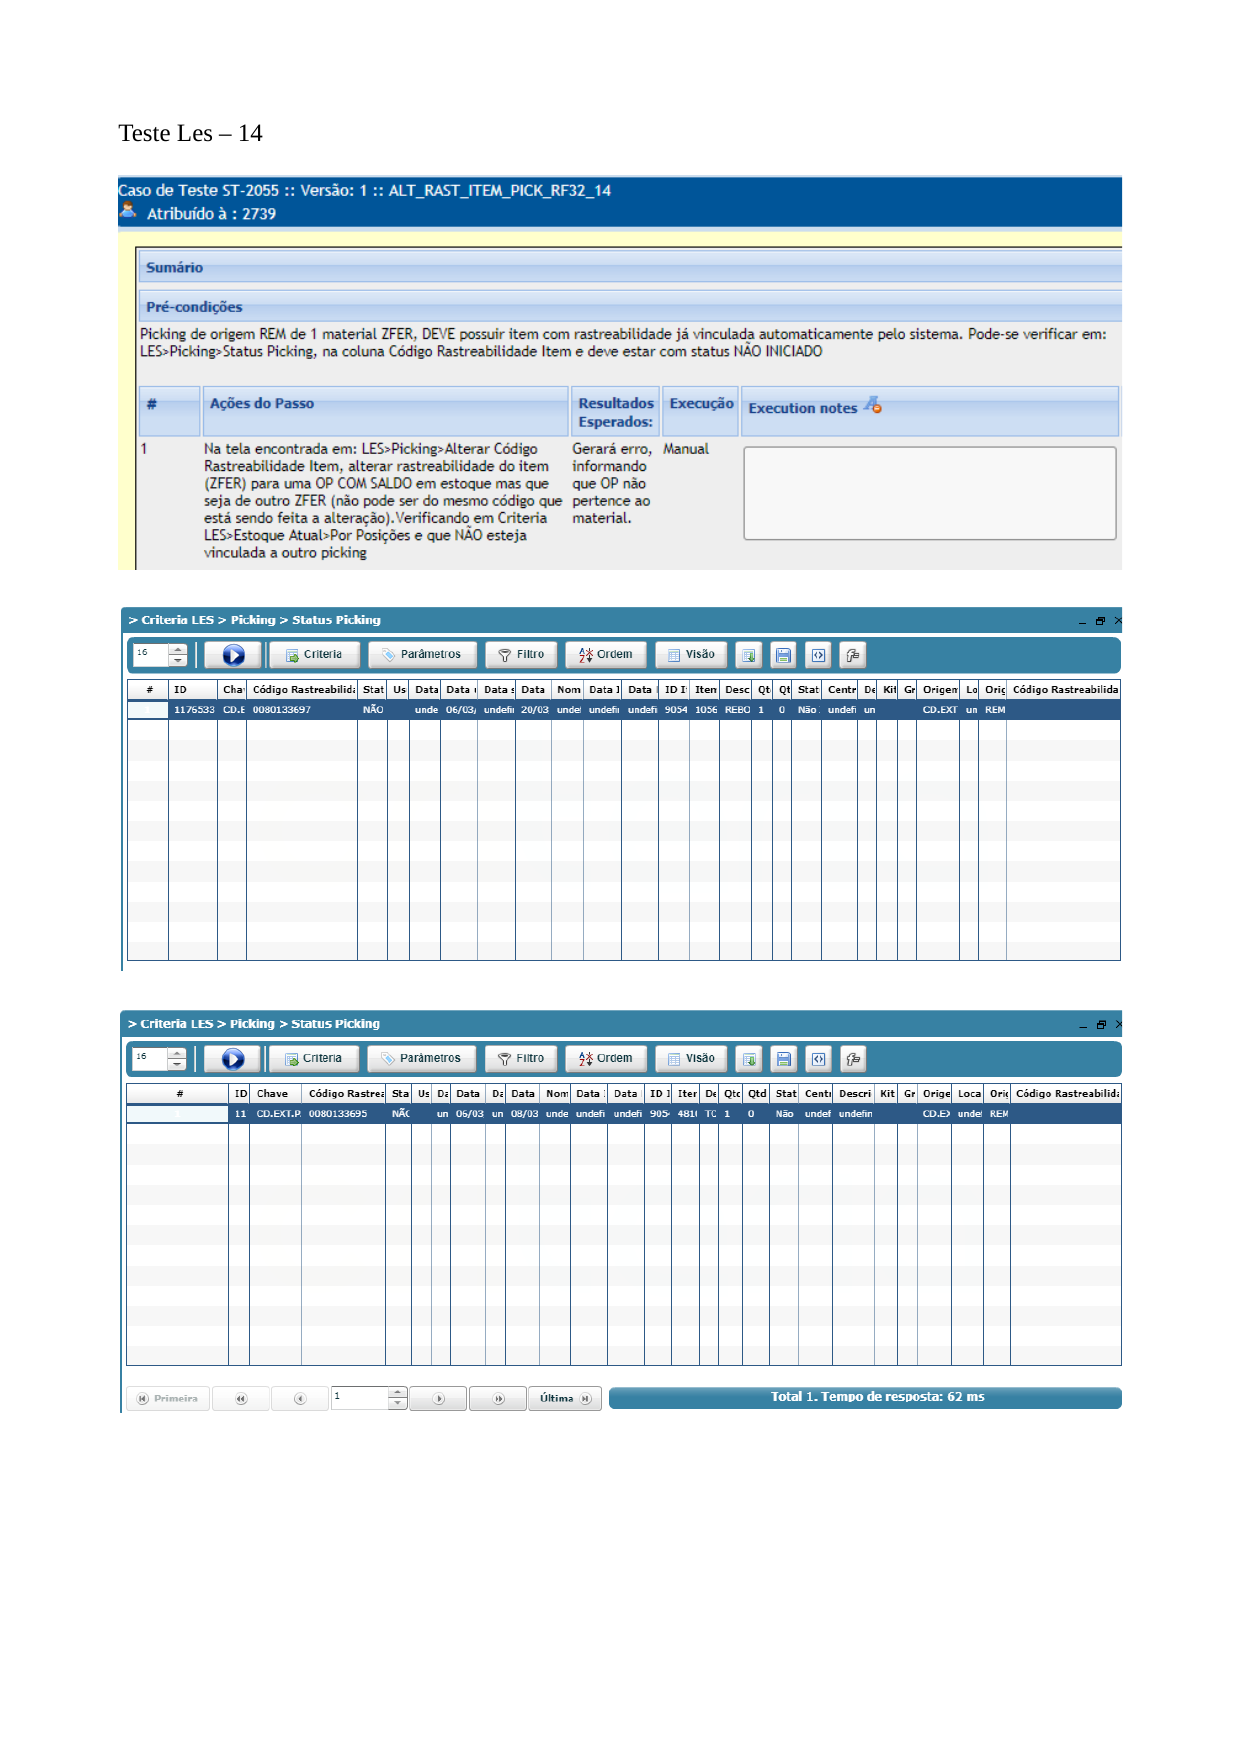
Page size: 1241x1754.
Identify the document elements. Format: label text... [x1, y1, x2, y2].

picture [118, 999, 1123, 1413]
picture [118, 175, 1123, 570]
picture [118, 598, 1123, 971]
text Teste Les – 14 [118, 118, 1122, 147]
